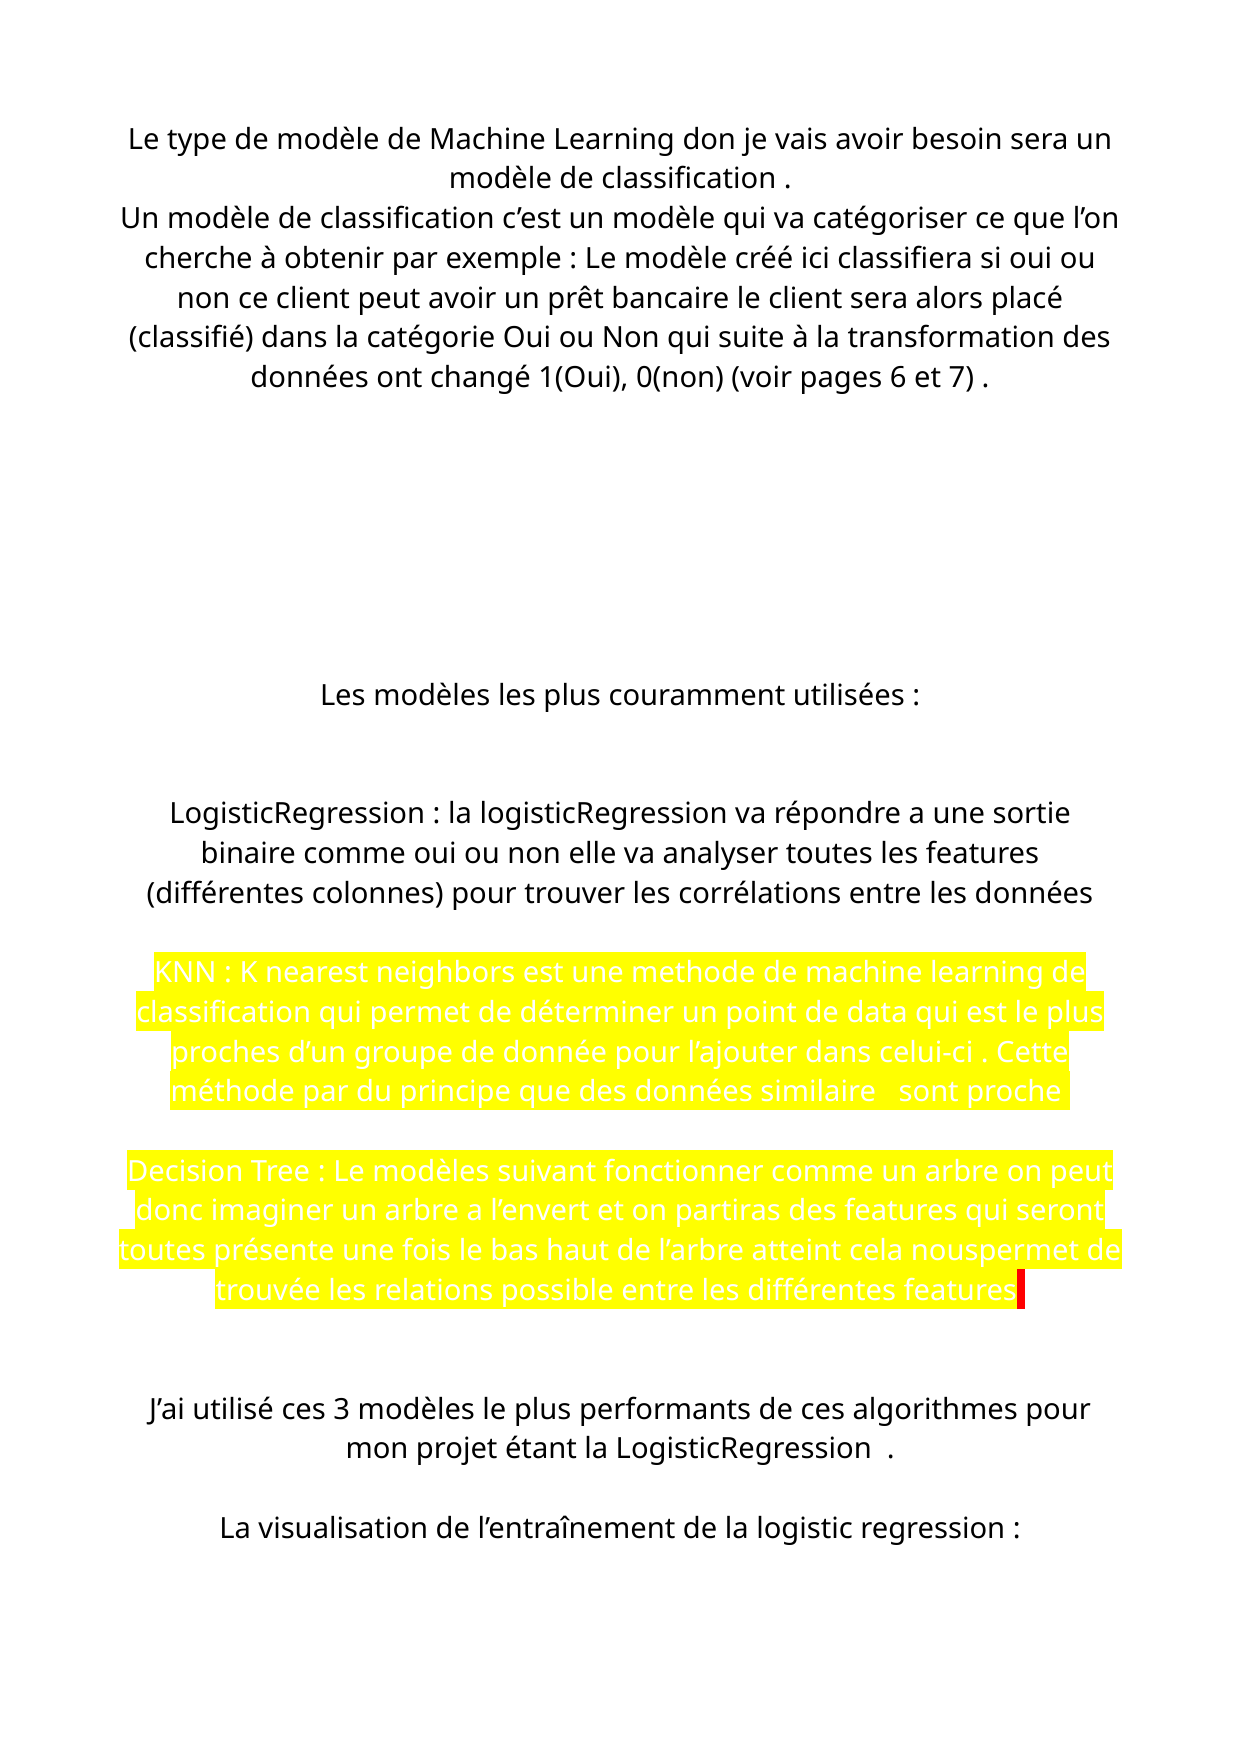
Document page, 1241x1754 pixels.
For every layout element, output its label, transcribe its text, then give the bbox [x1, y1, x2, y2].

text KNN : K nearest neighbors est une methode de machine learning de classification qui permet de déterminer un point de data qui est le plus proches d’un groupe de donnée pour l’ajouter dans celui-ci . Cette méthode par du principe que des données similaire sont proche [118, 952, 1122, 1110]
text J’ai utilisé ces 3 modèles le plus performants de ces algorithmes pour mon projet étant la LogisticRegression . [118, 1388, 1122, 1467]
text Les modèles les plus couramment utilisées : [118, 674, 1122, 713]
text Le type de modèle de Machine Learning don je vais avoir besoin sera un modèle de classification . [118, 118, 1122, 197]
text Decision Tree : Le modèles suivant fonctionner comme un arbre on peut donc imaginer un arbre a l’envert et on partiras des features qui seront toutes présente une fois le bas haut de l’arbre atteint cela nouspermet de trouvée les relations possible entre les différentes features [118, 1150, 1122, 1309]
text LogisticRegression : la logisticRegression va répondre a une sortie binaire comme oui ou non elle va analyser toutes les features (différentes colonnes) pour trouver les corrélations entre les données [118, 793, 1122, 912]
text La visualisation de l’entraînement de la logistic regression : [118, 1507, 1122, 1547]
text Un modèle de classification c’est un modèle qui va catégoriser ce que l’on cherche à obtenir par exemple : Le modèle créé ici classifiera si oui ou non ce client peut avoir un prêt bancaire le client sera alors placé (classifié) dans la catégorie Oui ou Non qui suite à la transformation des données ont changé 1(Oui), 0(non) (voir pages 6 et 7) . [118, 197, 1122, 396]
